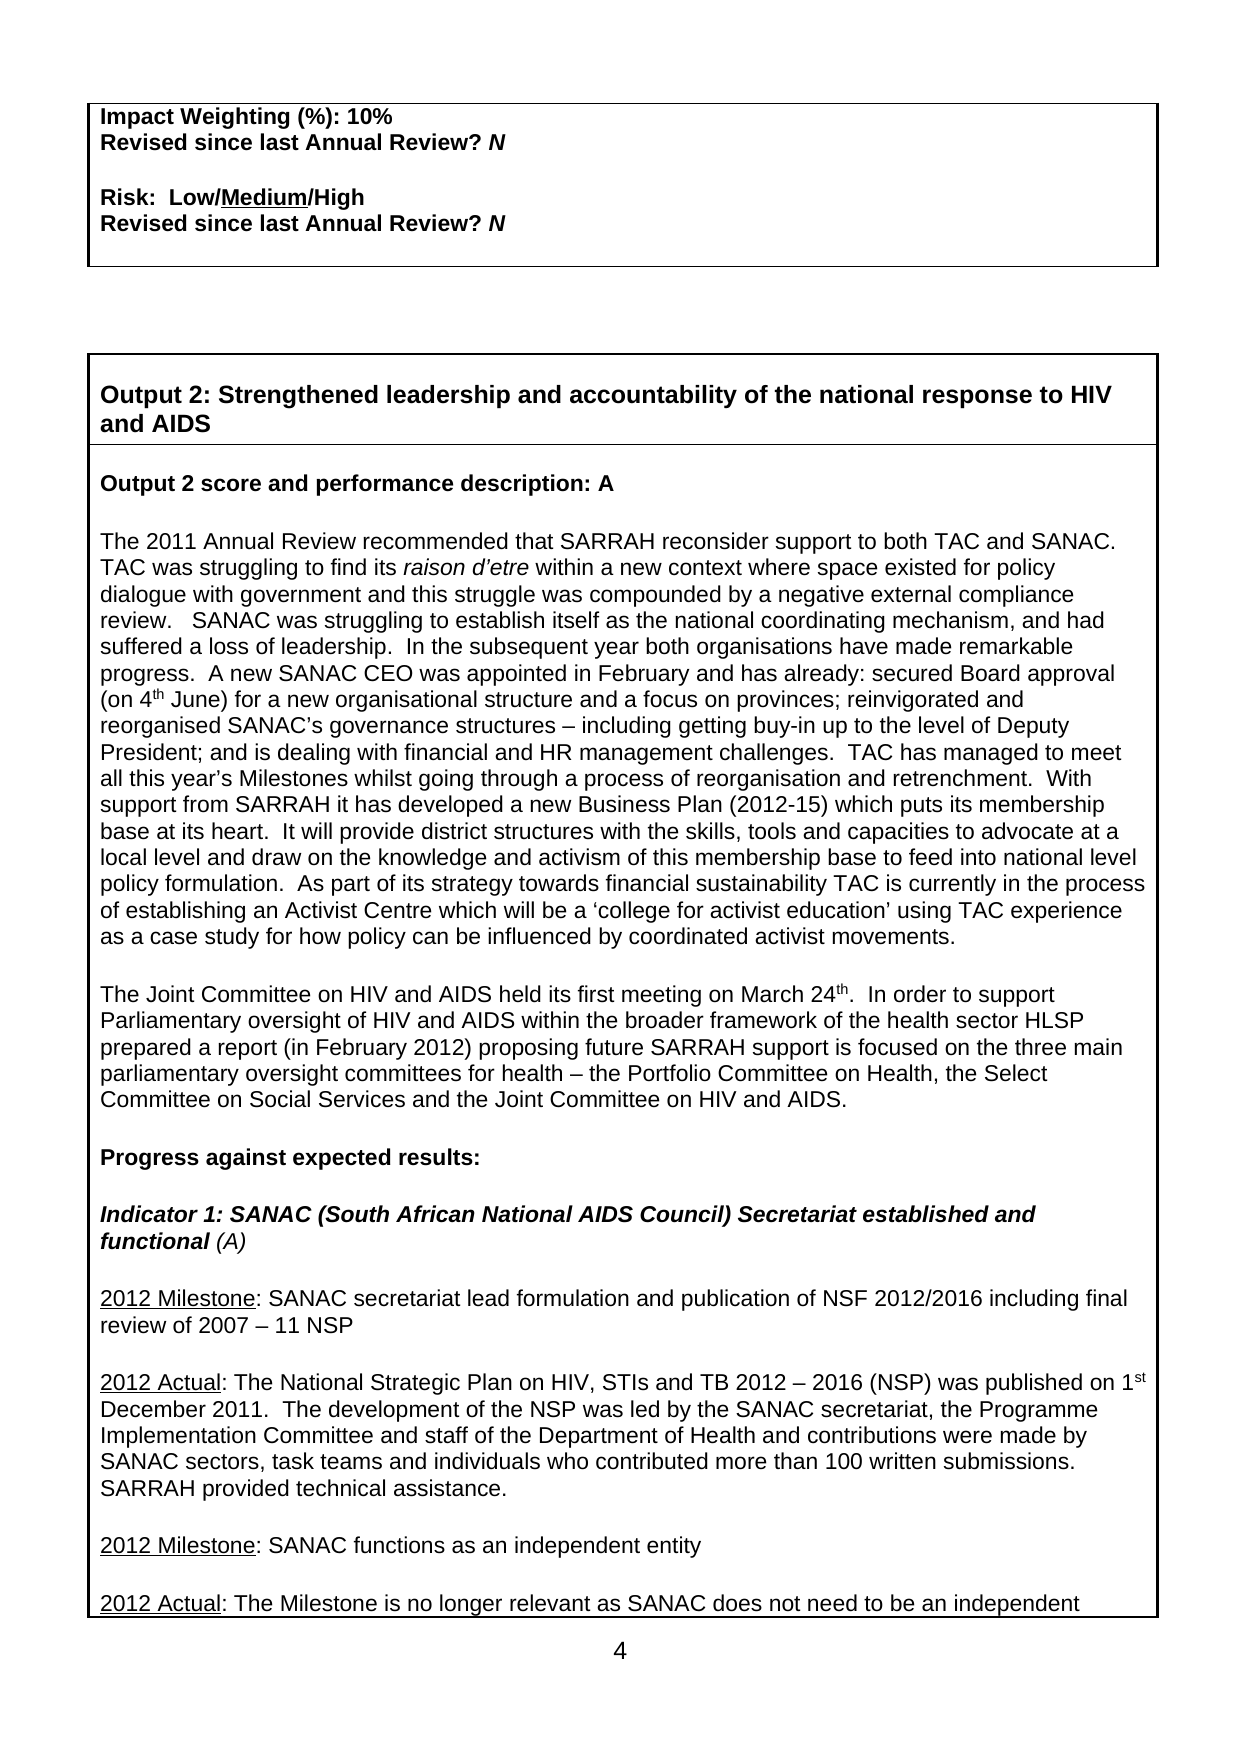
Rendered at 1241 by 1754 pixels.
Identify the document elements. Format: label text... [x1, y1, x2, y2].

table_cell Impact Weighting (%): 10% Revised since last Annual Review? N Risk: Low/Medium/High Revised since last Annual Review? N [90, 104, 1156, 266]
table_cell Output 2 score and performance description: A The 2011 Annual Review recommended that SARRAH reconsider support to both TAC and SANAC. TAC was struggling to find its raison d’etre within a new context where space existed for policy dialogue with government and this struggle was compounded by a negative external compliance review. SANAC was struggling to establish itself as the national coordinating mechanism, and had suffered a loss of leadership. In the subsequent year both organisations have made remarkable progress. A new SANAC CEO was appointed in February and has already: secured Board approval (on 4th June) for a new organisational structure and a focus on provinces; reinvigorated and reorganised SANAC’s governance structures – including getting buy-in up to the level of Deputy President; and is dealing with financial and HR management challenges. TAC has managed to meet all this year’s Milestones whilst going through a process of reorganisation and retrenchment. With support from SARRAH it has developed a new Business Plan (2012-15) which puts its membership base at its heart. It will provide district structures with the skills, tools and capacities to advocate at a local level and draw on the knowledge and activism of this membership base to feed into national level policy formulation. As part of its strategy towards financial sustainability TAC is currently in the process of establishing an Activist Centre which will be a ‘college for activist education’ using TAC experience as a case study for how policy can be influenced by coordinated activist movements. The Joint Committee on HIV and AIDS held its first meeting on March 24th. In order to support Parliamentary oversight of HIV and AIDS within the broader framework of the health sector HLSP prepared a report (in February 2012) proposing future SARRAH support is focused on the three main parliamentary oversight committees for health – the Portfolio Committee on Health, the Select Committee on Social Services and the Joint Committee on HIV and AIDS. [90, 445, 1156, 1119]
table_header Output 2: Strengthened leadership and accountability of the national response to HIV and AIDS [90, 355, 1156, 444]
table_cell Progress against expected results: Indicator 1: SANAC (South African National AIDS Council) Secretariat established and functional (A) 2012 Milestone: SANAC secretariat lead formulation and publication of NSF 2012/2016 including final review of 2007 – 11 NSP 2012 Actual: The National Strategic Plan on HIV, STIs and TB 2012 – 2016 (NSP) was published on 1st December 2011. The development of the NSP was led by the SANAC secretariat, the Programme Implementation Committee and staff of the Department of Health and contributions were made by SANAC sectors, task teams and individuals who contributed more than 100 written submissions. SARRAH provided technical assistance. 2012 Milestone: SANAC functions as an independent entity 2012 Actual: The Milestone is no longer relevant as SANAC does not need to be an independent [90, 1119, 1156, 1616]
